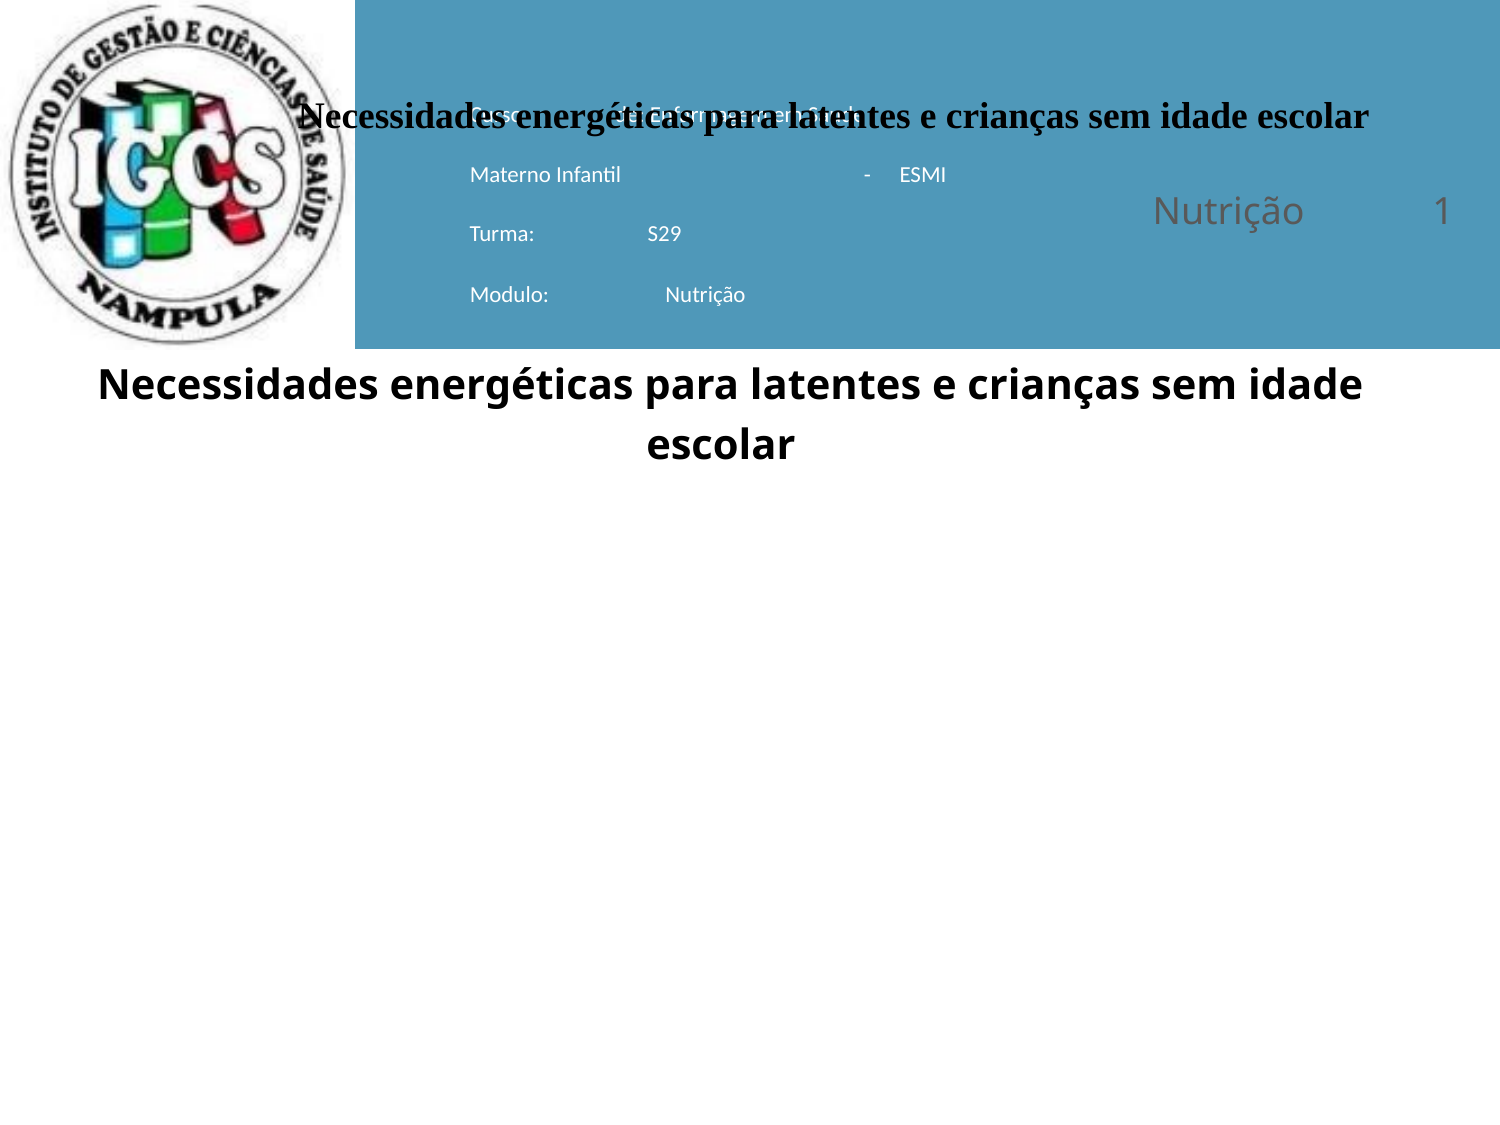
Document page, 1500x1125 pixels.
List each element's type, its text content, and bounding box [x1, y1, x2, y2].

text Necessidades energéticas para latentes e crianças sem idade escolar [69, 349, 1391, 472]
